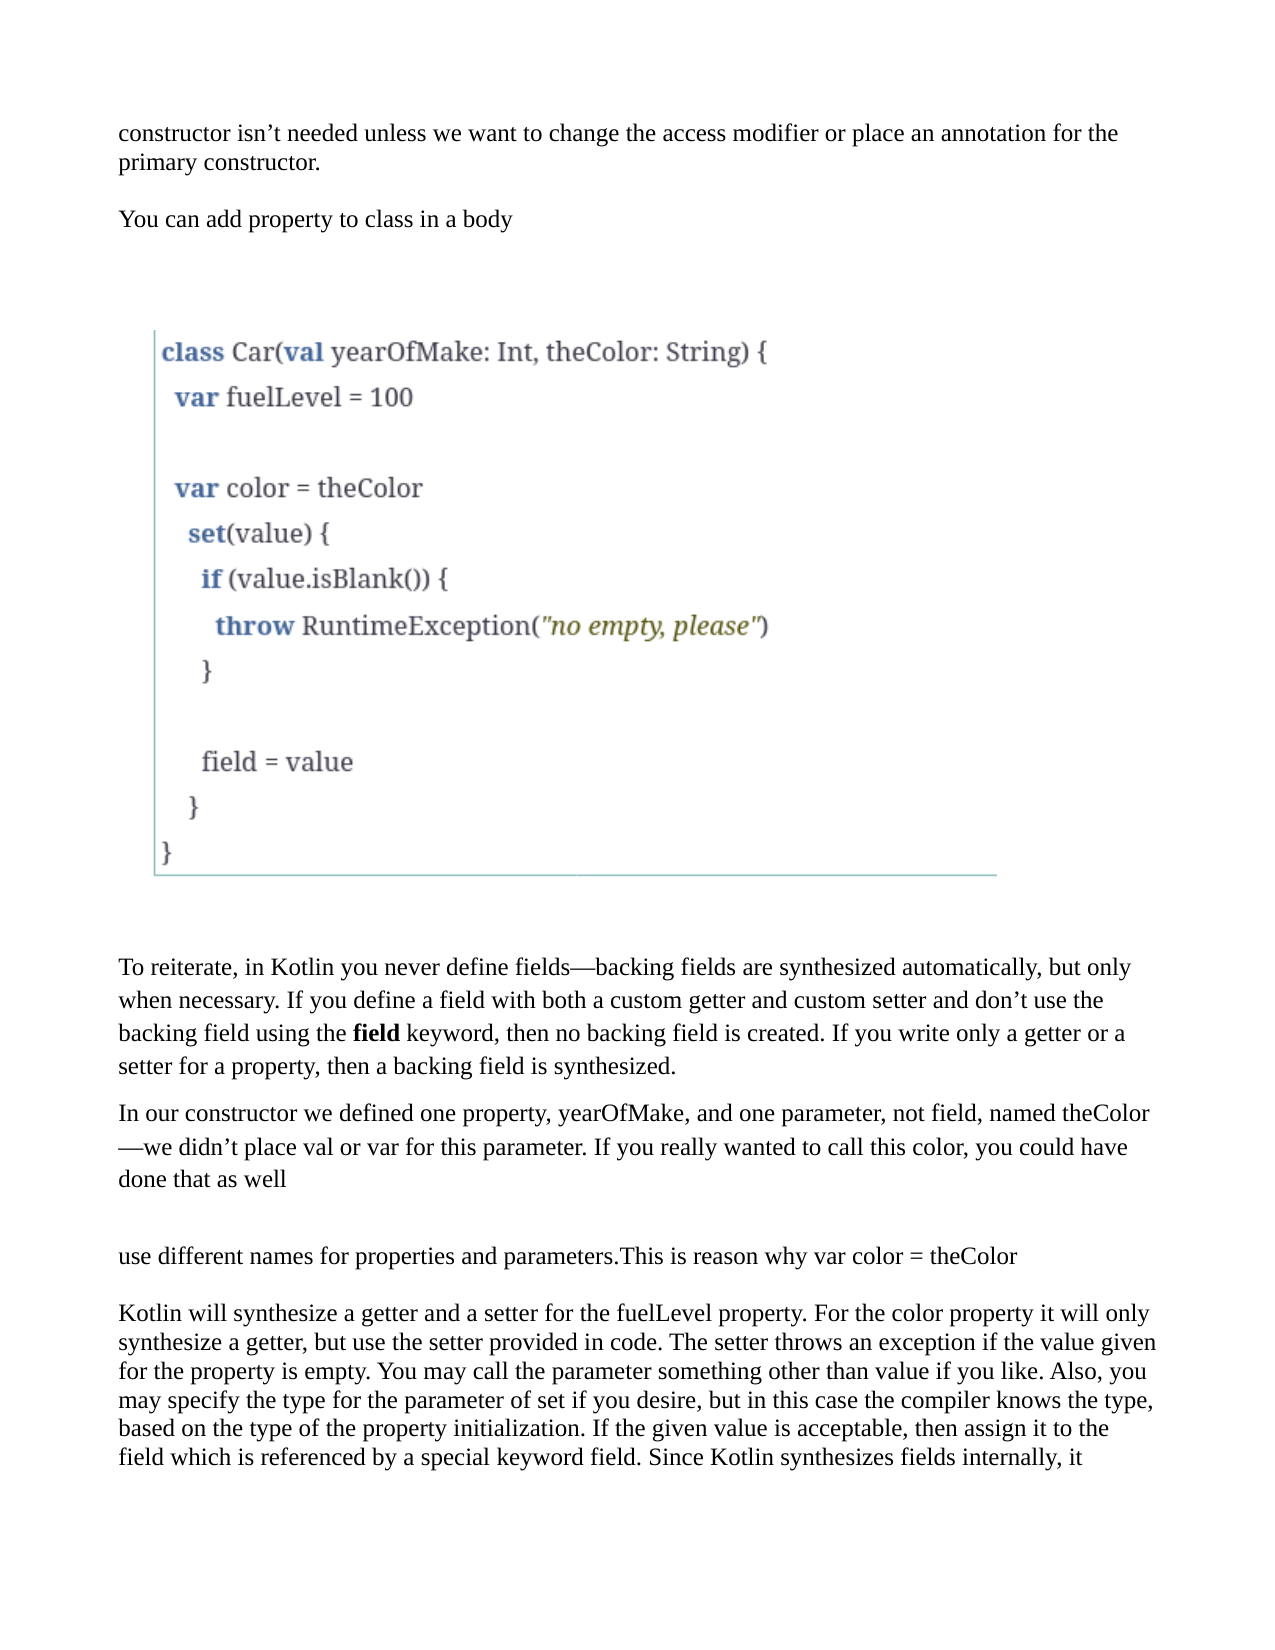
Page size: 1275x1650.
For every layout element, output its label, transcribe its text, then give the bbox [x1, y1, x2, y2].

text In our constructor we defined one property, yearOfMake, and one parameter, not field, named theColor—we didn’t place val or var for this parameter. If you really wanted to call this color, you could have done that as well [118, 1098, 1157, 1193]
text Kotlin will synthesize a getter and a setter for the fuelLevel property. For the color property it will only synthesize a getter, but use the setter provided in code. The setter throws an exception if the value given for the property is empty. You may call the parameter something other than value if you like. Also, you may specify the type for the parameter of set if you desire, but in this case the compiler knows the type, based on the type of the property initialization. If the given value is acceptable, then assign it to the field which is referenced by a special keyword field. Since Kotlin synthesizes fields internally, it [118, 1298, 1157, 1471]
text To reiterate, in Kotlin you never define fields—backing fields are synthesized automatically, but only when necessary. If you define a field with both a custom getter and custom setter and don’t use the backing field using the field keyword, then no backing field is created. If you write only a getter or a setter for a property, then a backing field is synthesized. [118, 952, 1157, 1080]
picture [140, 330, 997, 881]
text constructor isn’t needed unless we want to change the access modifier or place an annotation for the primary constructor. [118, 118, 1157, 176]
text You can add property to class in a body [118, 204, 1157, 233]
text use different names for properties and parameters.This is reason why var color = theColor [118, 1241, 1157, 1270]
